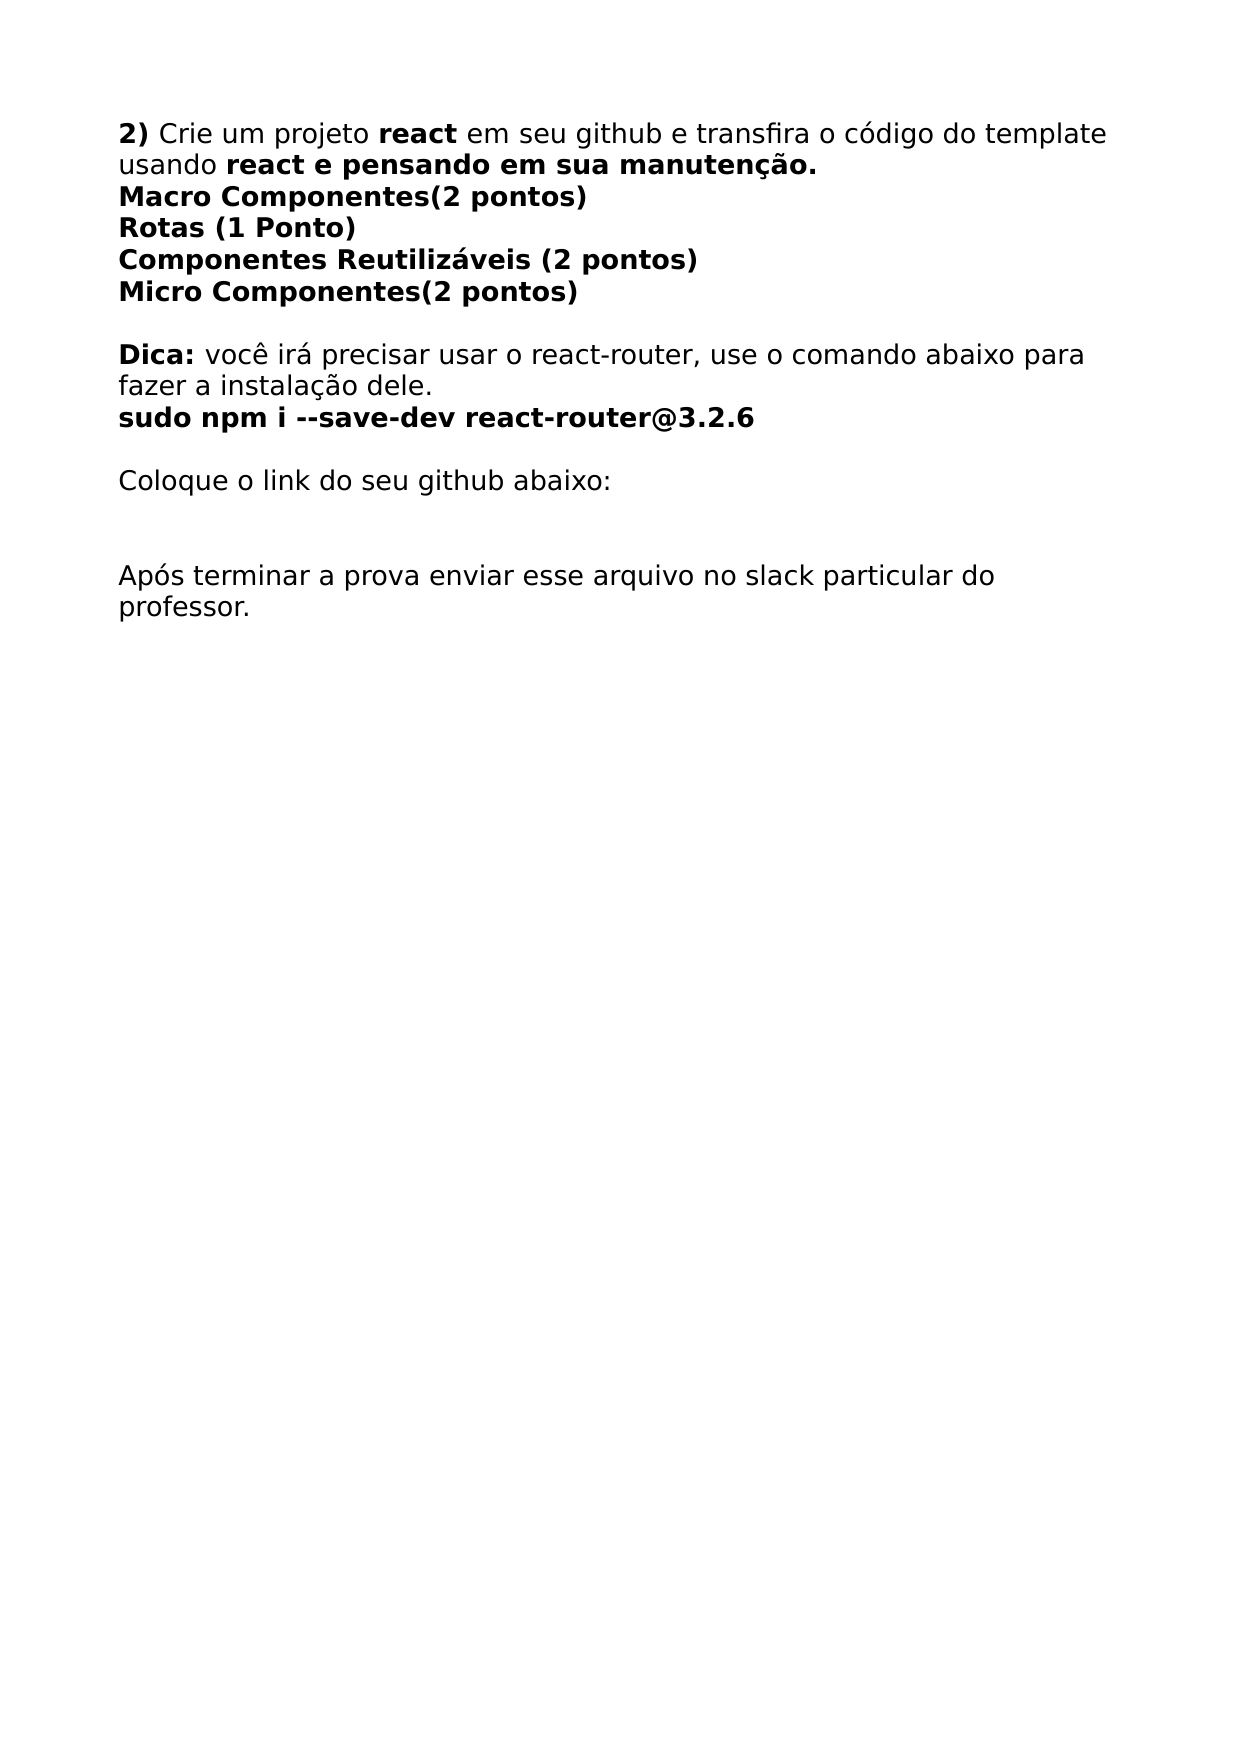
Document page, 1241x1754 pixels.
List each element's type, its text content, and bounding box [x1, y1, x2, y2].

text 2) Crie um projeto react em seu github e transfira o código do template usando react e pensando em sua manutenção. [118, 118, 1122, 181]
text Macro Componentes(2 pontos) [118, 181, 1122, 213]
text Componentes Reutilizáveis (2 pontos) [118, 244, 1122, 276]
text sudo npm i --save-dev react-router@3.2.6 [118, 402, 1122, 434]
text Rotas (1 Ponto) [118, 213, 1122, 244]
text Micro Componentes(2 pontos) [118, 276, 1122, 307]
text Após terminar a prova enviar esse arquivo no slack particular do professor. [118, 528, 1122, 623]
text Coloque o link do seu github abaixo: [118, 465, 1122, 497]
text Dica: você irá precisar usar o react-router, use o comando abaixo para fazer a instalação dele. [118, 339, 1122, 402]
